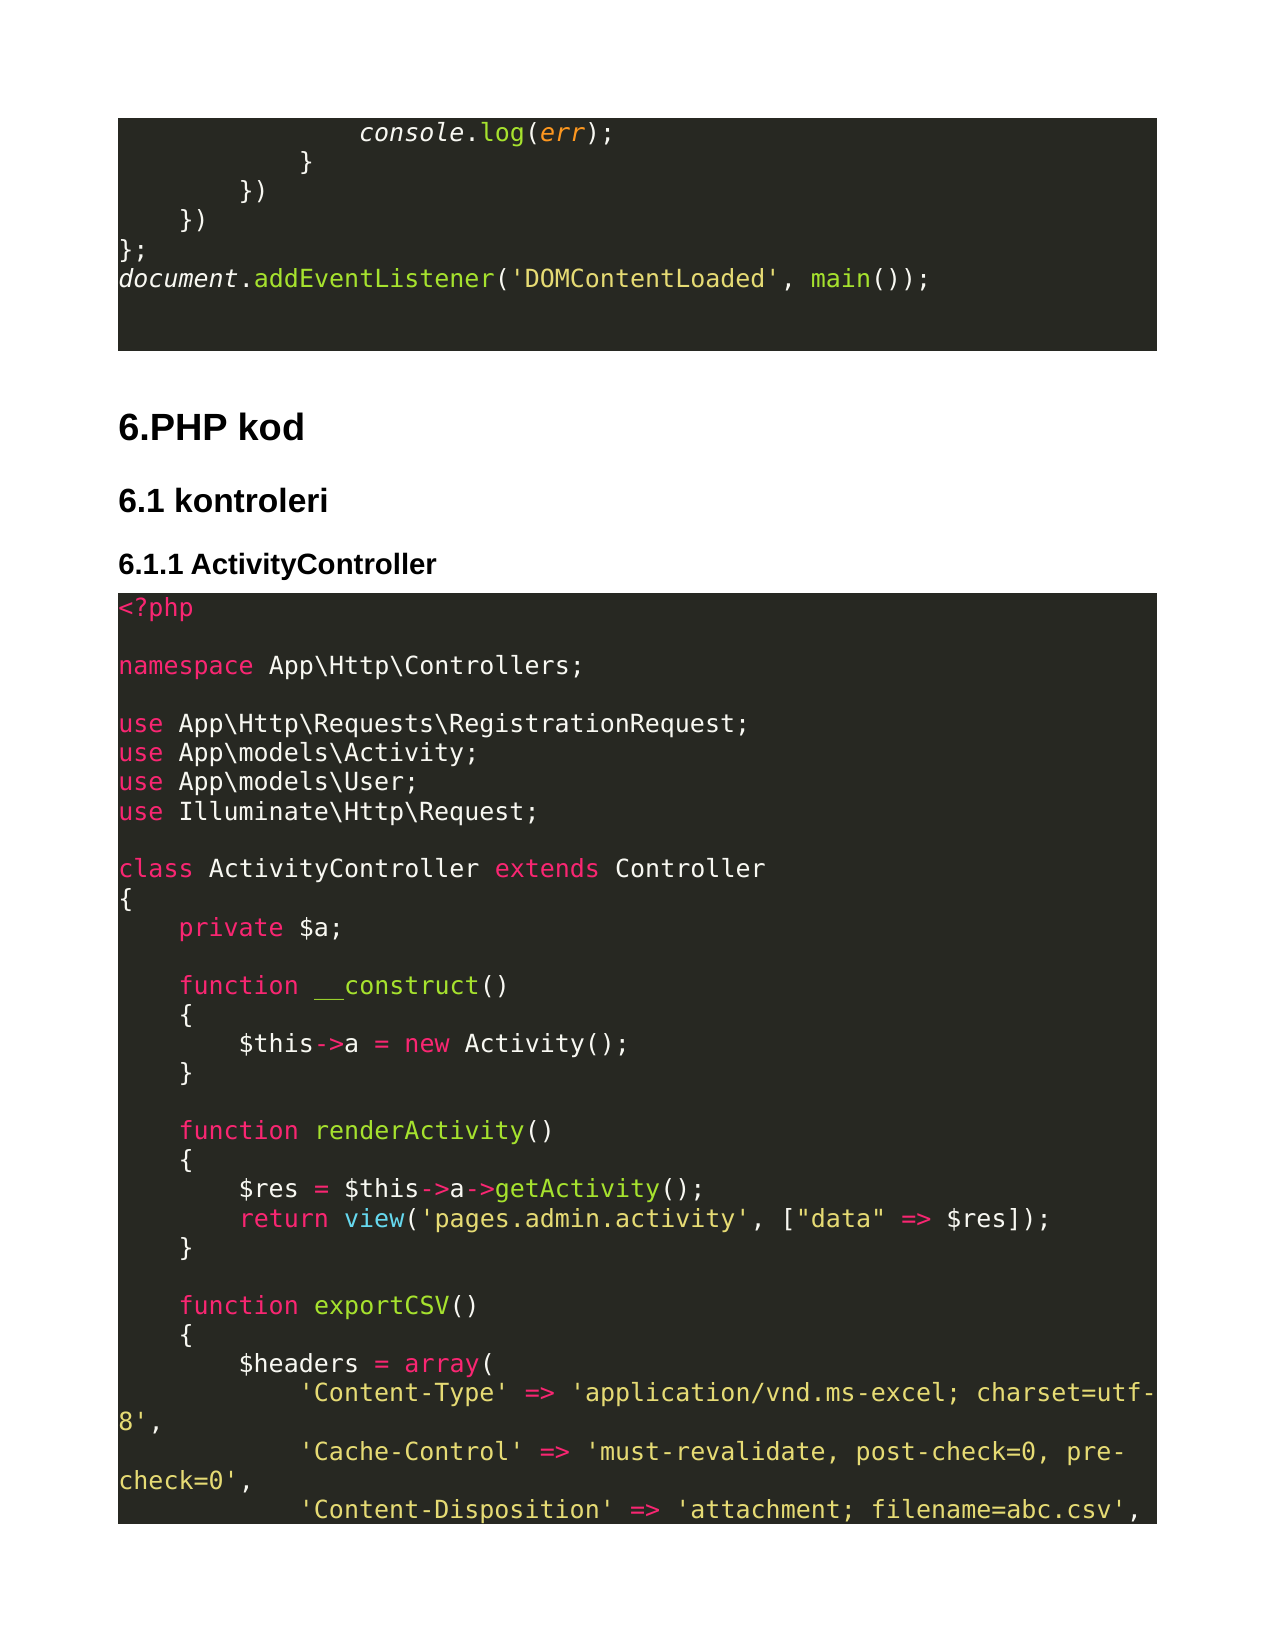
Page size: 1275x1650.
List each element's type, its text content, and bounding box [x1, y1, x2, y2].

subtitle 6.PHP kod [118, 404, 1157, 448]
subtitle 6.1.1 ActivityController [118, 547, 1157, 581]
subtitle 6.1 kontroleri [118, 481, 1157, 520]
text <?php namespace App\Http\Controllers; use App\Http\Requests\RegistrationRequest; use App\models\Activity; use App\models\User; use Illuminate\Http\Request; class ActivityController extends Controller { private $a; function __construct() { $this->a = new Activity(); } function renderActivity() { $res = $this->a->getActivity(); return view('pages.admin.activity', ["data" => $res]); } function exportCSV() { $headers = array( 'Content-Type' => 'application/vnd.ms-excel; charset=utf-8', 'Cache-Control' => 'must-revalidate, post-check=0, pre-check=0', 'Content-Disposition' => 'attachment; filename=abc.csv', [118, 593, 1157, 1524]
text console.log(err); } }) }) }; document.addEventListener('DOMContentLoaded', main()); [118, 118, 1157, 351]
